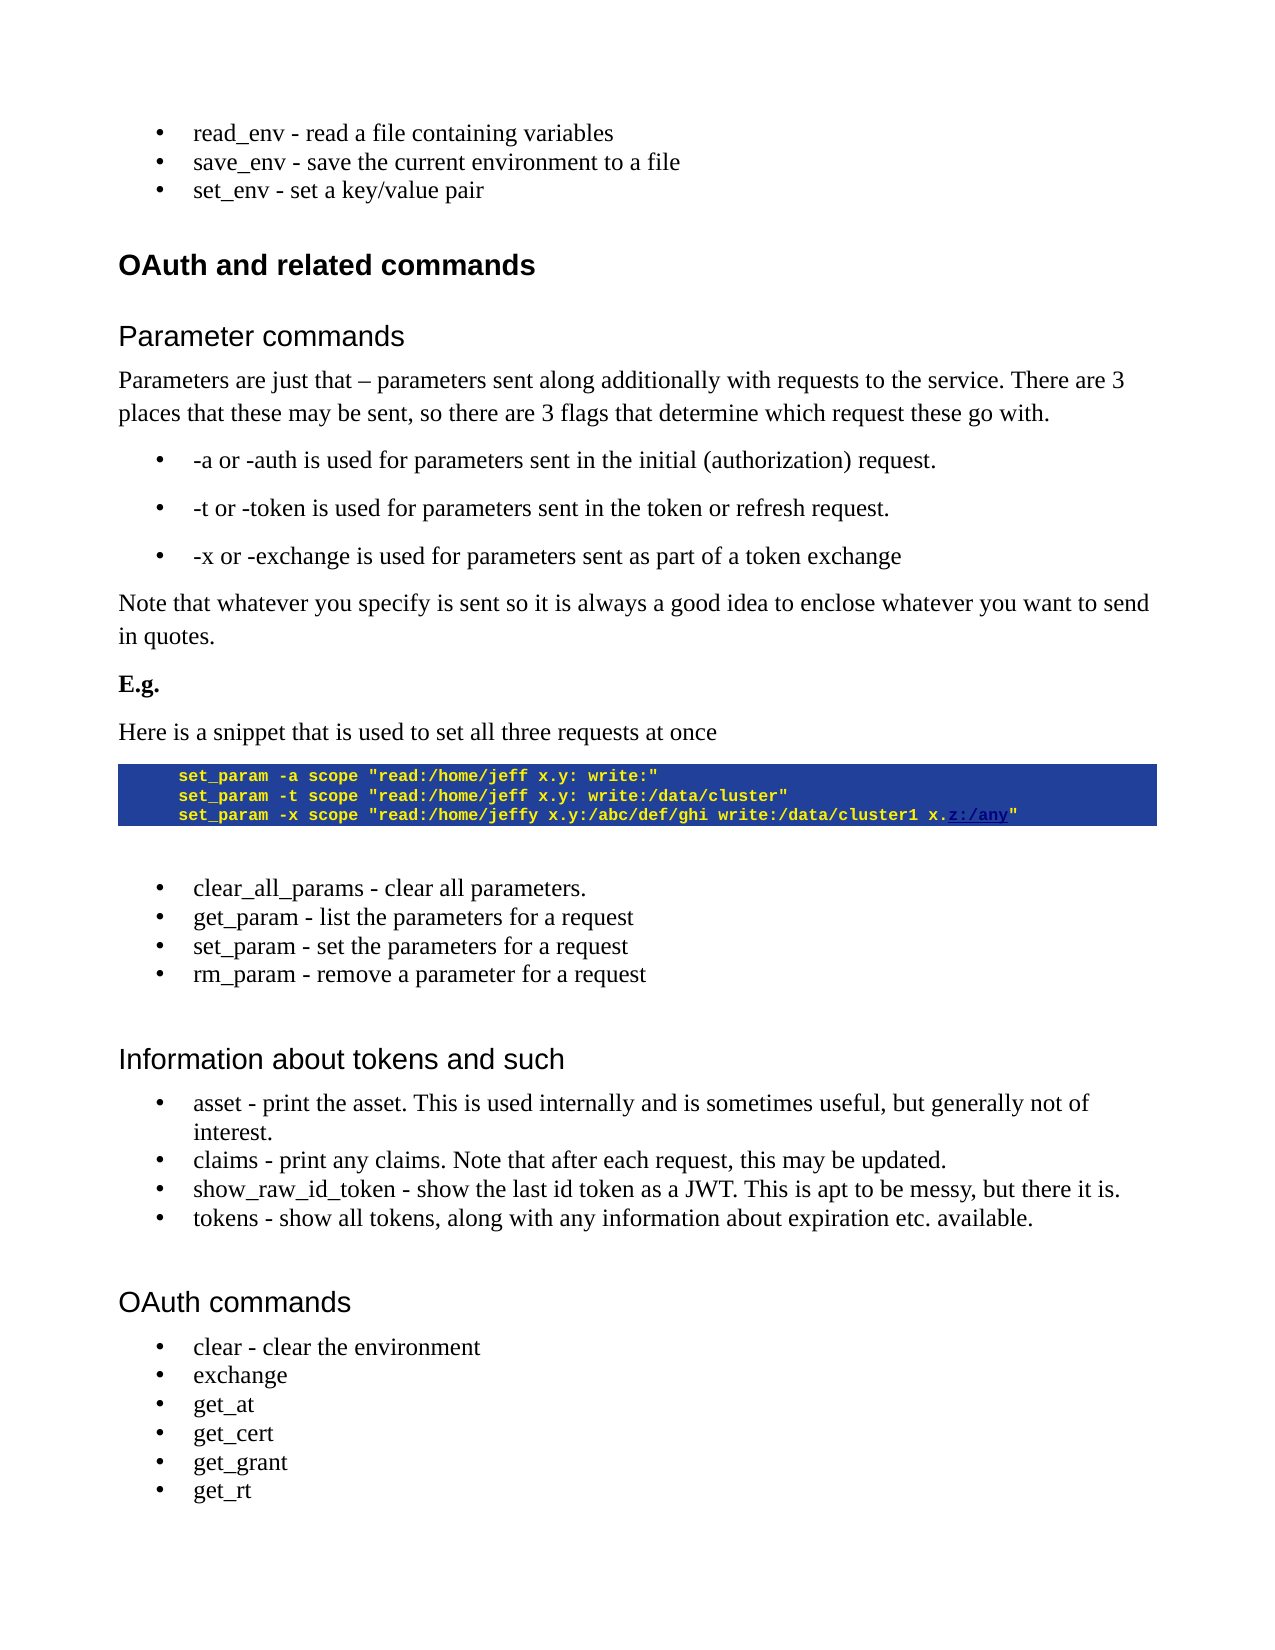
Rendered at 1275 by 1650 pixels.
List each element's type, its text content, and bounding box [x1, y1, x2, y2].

list asset - print the asset. This is used internally and is sometimes useful, but generally not of interest. [156, 1088, 1157, 1146]
list rm_param - remove a parameter for a request [156, 959, 1157, 988]
list set_param - set the parameters for a request [156, 931, 1157, 959]
list get_cert [156, 1418, 1157, 1447]
list claims - print any claims. Note that after each request, this may be updated. [156, 1146, 1157, 1174]
list set_env - set a key/value pair [156, 176, 1157, 204]
text E.g. [118, 669, 1157, 698]
list clear_all_params - clear all parameters. [156, 873, 1157, 902]
list get_param - list the parameters for a request [156, 902, 1157, 931]
text Parameters are just that – parameters sent along additionally with requests to the service. There are 3 places that these may be sent, so there are 3 flags that determine which request these go with. [118, 365, 1157, 427]
text Here is a snippet that is used to set all three requests at once [118, 717, 1157, 745]
subtitle Parameter commands [118, 319, 1157, 352]
list read_env - read a file containing variables [156, 118, 1157, 147]
subtitle OAuth commands [118, 1286, 1157, 1319]
list -a or -auth is used for parameters sent in the initial (authorization) request. [156, 446, 1157, 474]
list exchange [156, 1360, 1157, 1389]
text set_param -x scope "read:/home/jeffy x.y:/abc/def/ghi write:/data/cluster1 x.z:/any" [118, 807, 1157, 826]
list tokens - show all tokens, along with any information about expiration etc. available. [156, 1203, 1157, 1232]
list -t or -token is used for parameters sent in the token or refresh request. [156, 493, 1157, 522]
list get_grant [156, 1447, 1157, 1475]
subtitle OAuth and related commands [118, 248, 1157, 281]
list clear - clear the environment [156, 1332, 1157, 1360]
subtitle Information about tokens and such [118, 1042, 1157, 1076]
text set_param -t scope "read:/home/jeff x.y: write:/data/cluster" [118, 788, 1157, 807]
list get_rt [156, 1475, 1157, 1504]
text set_param -a scope "read:/home/jeff x.y: write:" [118, 764, 1157, 788]
text Note that whatever you specify is sent so it is always a good idea to enclose whatever you want to send in quotes. [118, 588, 1157, 650]
list save_env - save the current environment to a file [156, 147, 1157, 176]
list get_at [156, 1389, 1157, 1418]
list show_raw_id_token - show the last id token as a JWT. This is apt to be messy, but there it is. [156, 1174, 1157, 1203]
list -x or -exchange is used for parameters sent as part of a token exchange [156, 541, 1157, 569]
